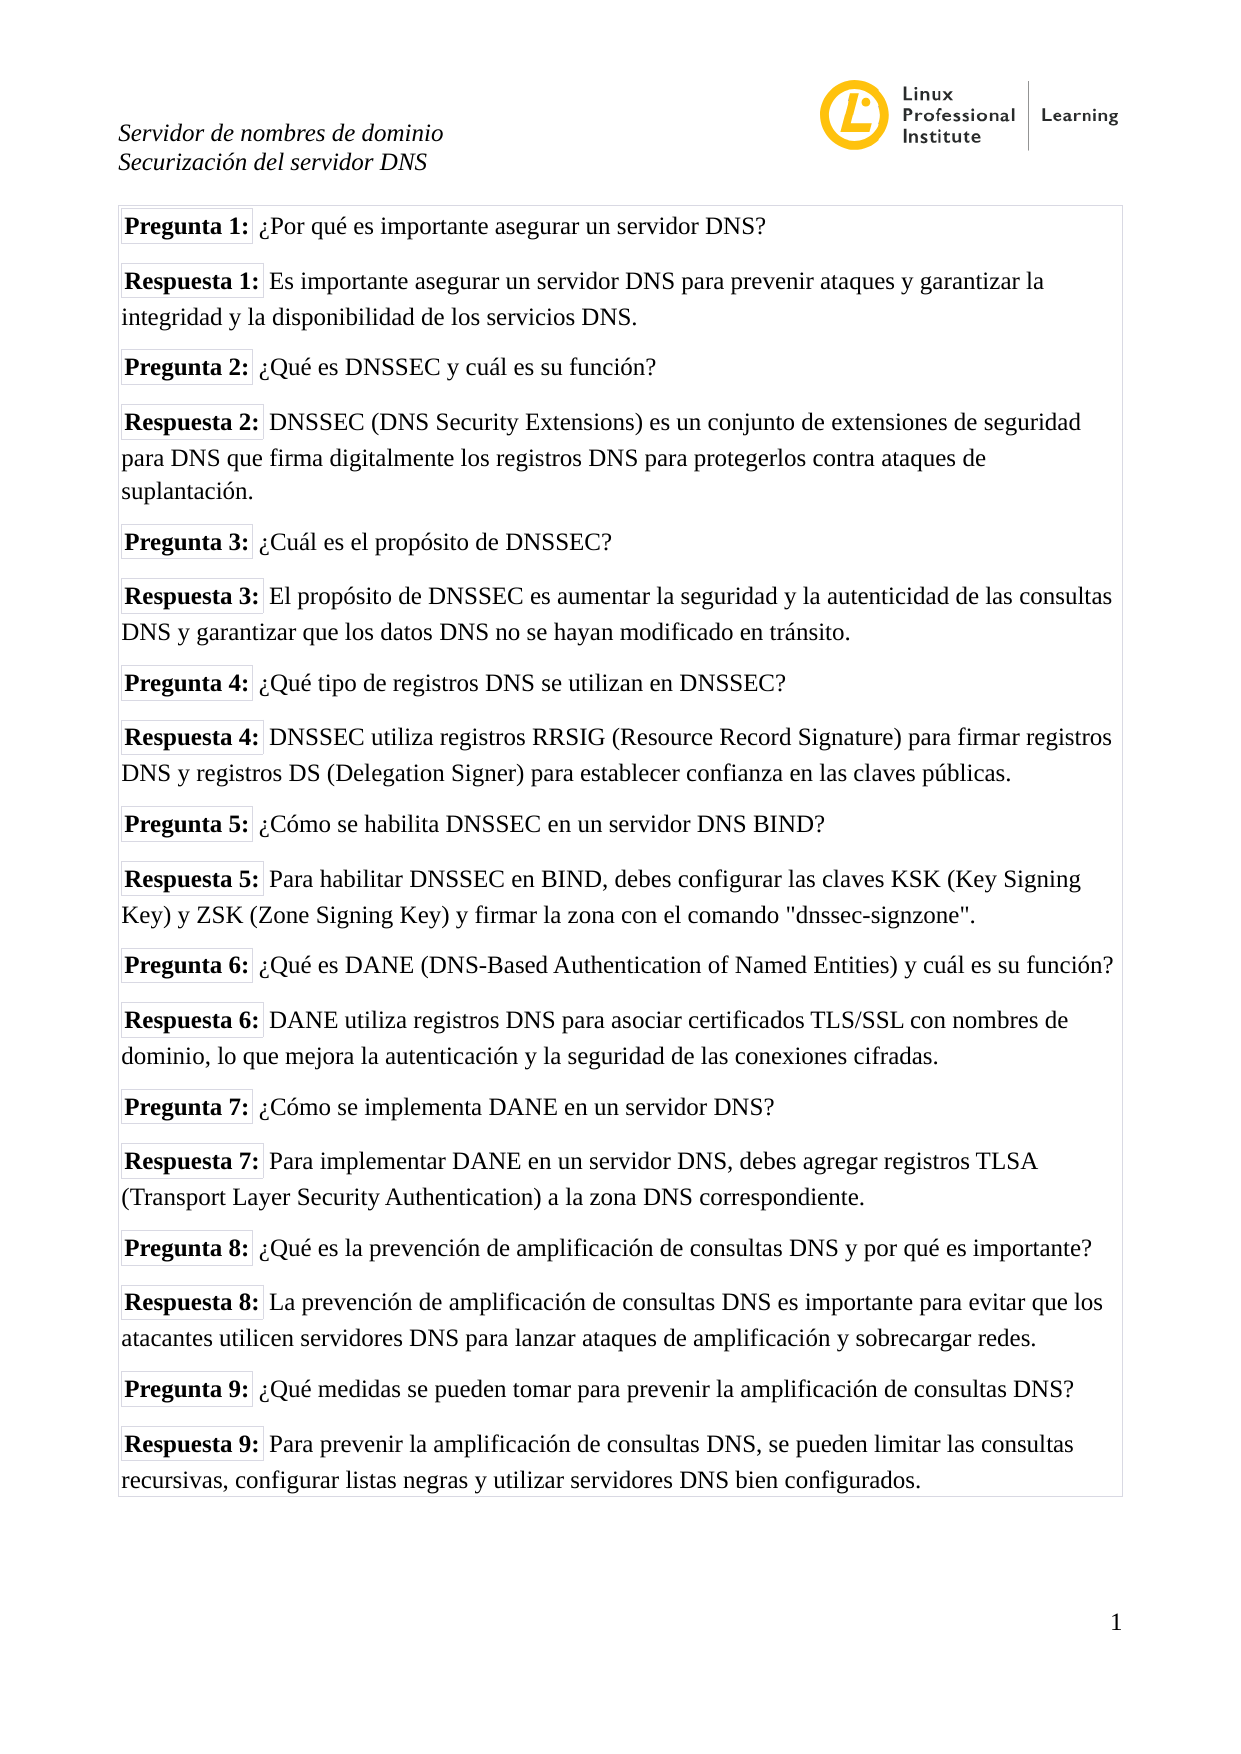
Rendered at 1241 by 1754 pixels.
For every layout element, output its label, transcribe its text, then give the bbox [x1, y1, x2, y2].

text Pregunta 7: ¿Cómo se implementa DANE en un servidor DNS? [119, 1086, 1122, 1123]
text Pregunta 1: ¿Por qué es importante asegurar un servidor DNS? [119, 206, 1122, 243]
text Pregunta 2: ¿Qué es DNSSEC y cuál es su función? [119, 346, 1122, 384]
text Pregunta 5: ¿Cómo se habilita DNSSEC en un servidor DNS BIND? [119, 803, 1122, 841]
text Respuesta 3: El propósito de DNSSEC es aumentar la seguridad y la autenticidad de las consultas DNS y garantizar que los datos DNS no se hayan modificado en tránsito. [119, 575, 1122, 646]
text Respuesta 8: La prevención de amplificación de consultas DNS es importante para evitar que los atacantes utilicen servidores DNS para lanzar ataques de amplificación y sobrecargar redes. [119, 1281, 1122, 1352]
text Respuesta 2: DNSSEC (DNS Security Extensions) es un conjunto de extensiones de seguridad para DNS que firma digitalmente los registros DNS para protegerlos contra ataques de suplantación. [119, 401, 1122, 505]
text Respuesta 4: DNSSEC utiliza registros RRSIG (Resource Record Signature) para firmar registros DNS y registros DS (Delegation Signer) para establecer confianza en las claves públicas. [119, 716, 1122, 787]
text Respuesta 9: Para prevenir la amplificación de consultas DNS, se pueden limitar las consultas recursivas, configurar listas negras y utilizar servidores DNS bien configurados. [119, 1423, 1122, 1496]
text Respuesta 5: Para habilitar DNSSEC en BIND, debes configurar las claves KSK (Key Signing Key) y ZSK (Zone Signing Key) y firmar la zona con el comando "dnssec-signzone". [119, 858, 1122, 928]
picture [819, 79, 1119, 151]
text Pregunta 8: ¿Qué es la prevención de amplificación de consultas DNS y por qué es importante? [119, 1227, 1122, 1265]
text Pregunta 3: ¿Cuál es el propósito de DNSSEC? [119, 521, 1122, 558]
text Respuesta 1: Es importante asegurar un servidor DNS para prevenir ataques y garantizar la integridad y la disponibilidad de los servicios DNS. [119, 260, 1122, 331]
text Respuesta 6: DANE utiliza registros DNS para asociar certificados TLS/SSL con nombres de dominio, lo que mejora la autenticación y la seguridad de las conexiones cifradas. [119, 999, 1122, 1070]
text Respuesta 7: Para implementar DANE en un servidor DNS, debes agregar registros TLSA (Transport Layer Security Authentication) a la zona DNS correspondiente. [119, 1140, 1122, 1211]
text Pregunta 9: ¿Qué medidas se pueden tomar para prevenir la amplificación de consultas DNS? [119, 1368, 1122, 1406]
text Pregunta 4: ¿Qué tipo de registros DNS se utilizan en DNSSEC? [119, 662, 1122, 700]
text Pregunta 6: ¿Qué es DANE (DNS-Based Authentication of Named Entities) y cuál es su función? [119, 944, 1122, 982]
